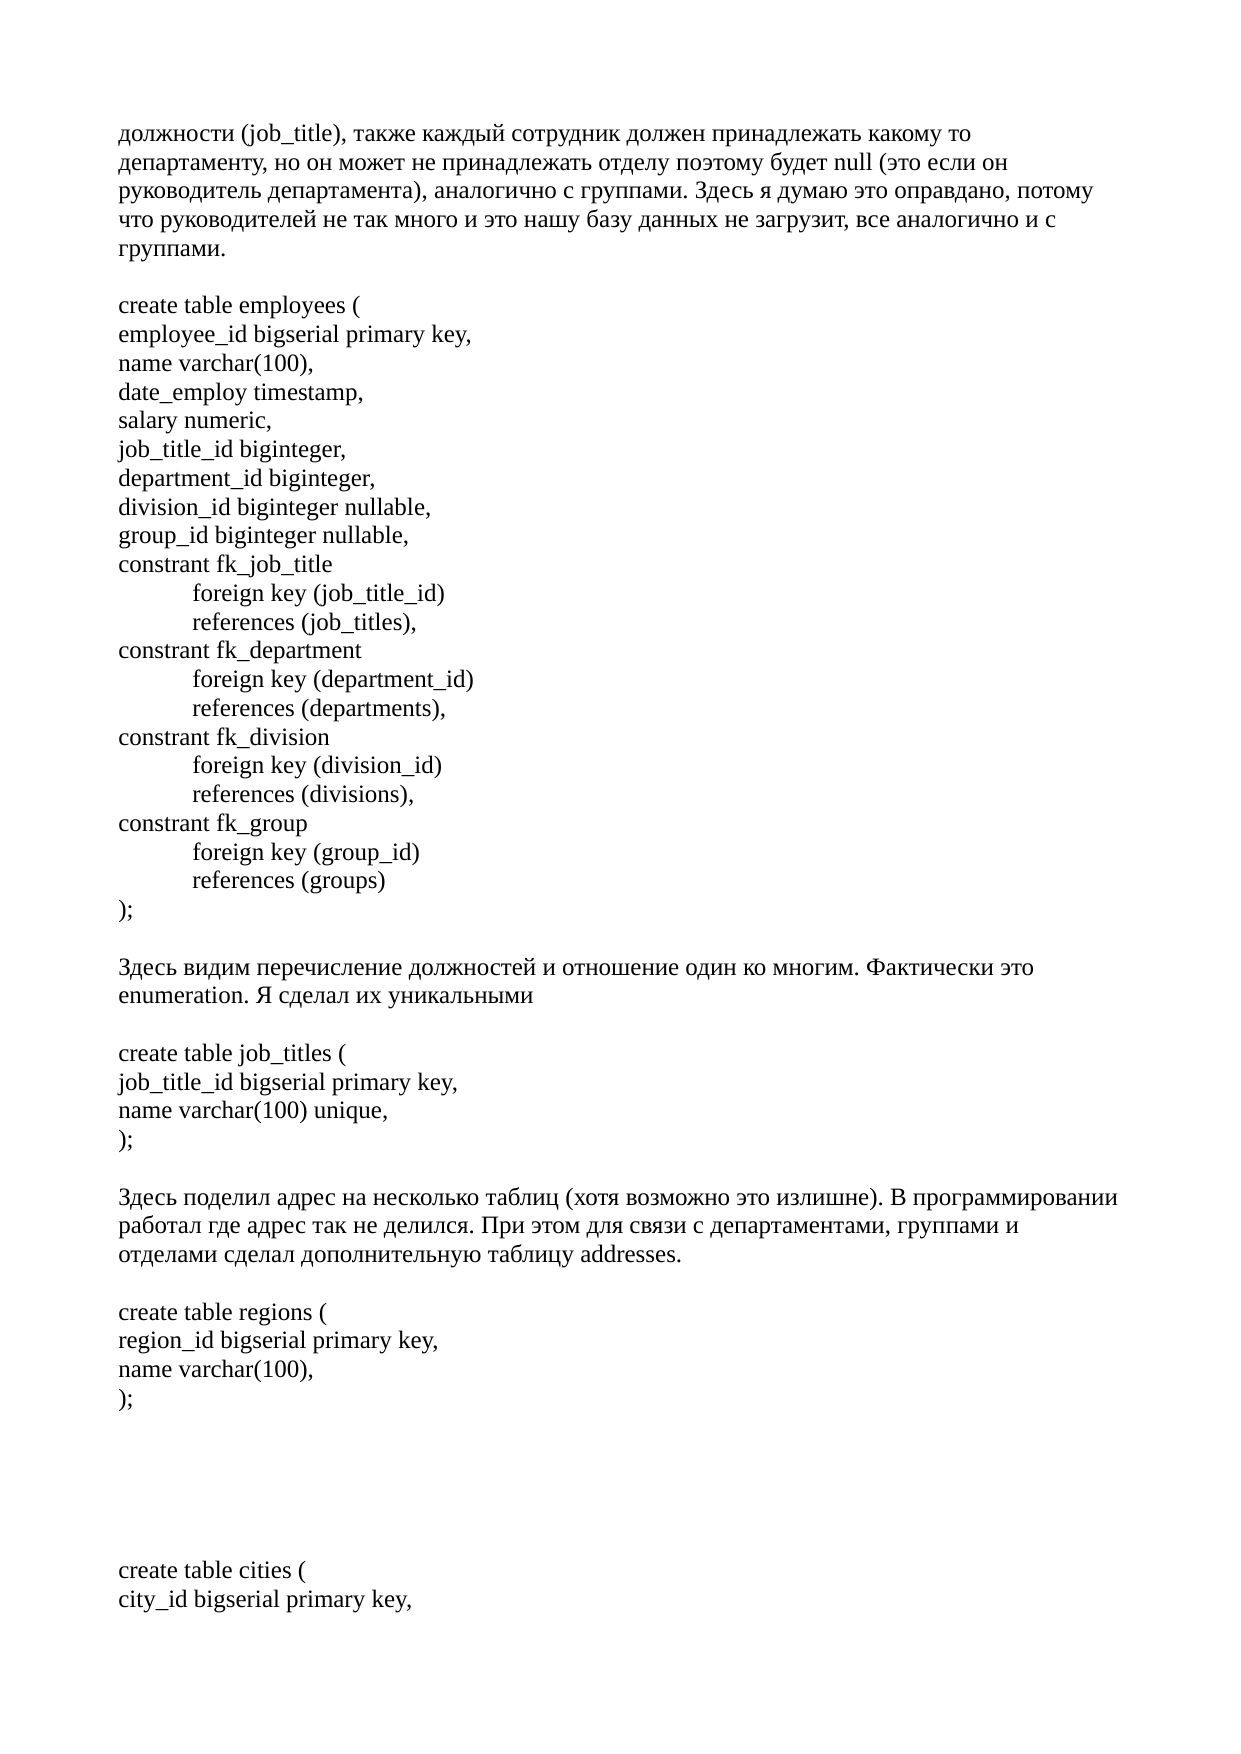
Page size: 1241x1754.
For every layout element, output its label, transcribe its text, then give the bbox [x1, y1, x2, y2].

text constrant fk_department [118, 636, 1122, 664]
text foreign key (job_title_id) [118, 578, 1122, 607]
text constrant fk_division [118, 722, 1122, 751]
text date_employ timestamp, [118, 377, 1122, 406]
text references (job_titles), [118, 607, 1122, 636]
text name varchar(100), [118, 348, 1122, 377]
text ); [118, 894, 1122, 923]
text constrant fk_job_title [118, 549, 1122, 578]
text create table employees ( [118, 291, 1122, 319]
text Здесь поделил адрес на несколько таблиц (хотя возможно это излишне). В программировании работал где адрес так не делился. При этом для связи с департаментами, группами и отделами сделал дополнительную таблицу addresses. [118, 1182, 1122, 1268]
text employee_id bigserial primary key, [118, 319, 1122, 348]
text create table job_titles ( [118, 1038, 1122, 1067]
text foreign key (division_id) [118, 751, 1122, 779]
text constrant fk_group [118, 808, 1122, 837]
text references (departments), [118, 693, 1122, 722]
text foreign key (department_id) [118, 664, 1122, 693]
text city_id bigserial primary key, [118, 1584, 1122, 1613]
text Здесь видим перечисление должностей и отношение один ко многим. Фактически это enumeration. Я сделал их уникальными [118, 952, 1122, 1009]
text foreign key (group_id) [118, 837, 1122, 866]
text job_title_id bigserial primary key, [118, 1067, 1122, 1096]
text должности (job_title), также каждый сотрудник должен принадлежать какому то департаменту, но он может не принадлежать отделу поэтому будет null (это если он руководитель департамента), аналогично с группами. Здесь я думаю это оправдано, потому что руководителей не так много и это нашу базу данных не загрузит, все аналогично и с группами. [118, 118, 1122, 262]
text region_id bigserial primary key, [118, 1326, 1122, 1354]
text references (groups) [118, 866, 1122, 894]
text name varchar(100) unique, [118, 1096, 1122, 1124]
text group_id biginteger nullable, [118, 521, 1122, 549]
text job_title_id biginteger, [118, 434, 1122, 463]
text name varchar(100), [118, 1354, 1122, 1383]
text department_id biginteger, [118, 463, 1122, 492]
text division_id biginteger nullable, [118, 492, 1122, 521]
text ); [118, 1383, 1122, 1412]
text create table regions ( [118, 1297, 1122, 1326]
text ); [118, 1124, 1122, 1153]
text references (divisions), [118, 779, 1122, 808]
text salary numeric, [118, 406, 1122, 434]
text create table cities ( [118, 1556, 1122, 1584]
